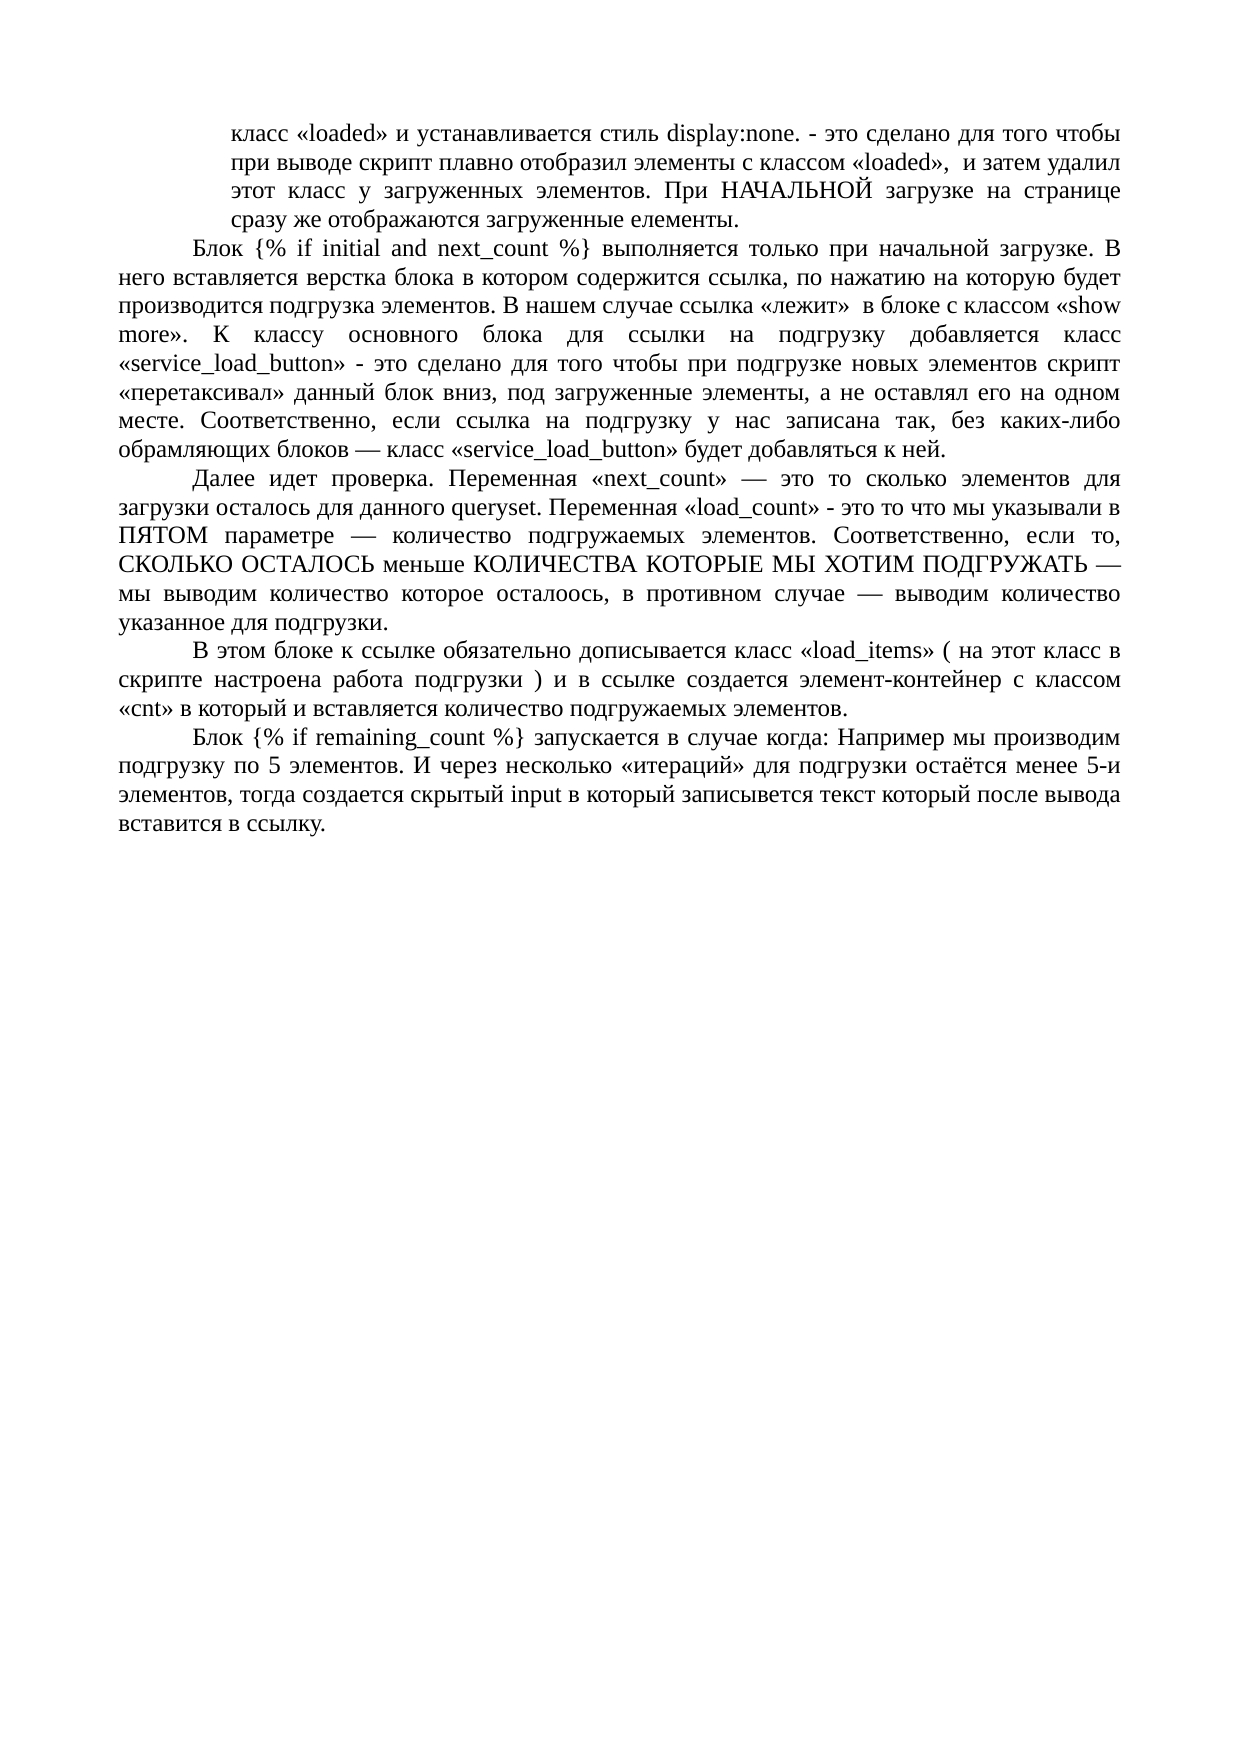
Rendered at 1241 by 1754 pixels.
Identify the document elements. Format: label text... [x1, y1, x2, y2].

text Блок {% if remaining_count %} запускается в случае когда: Например мы производим подгрузку по 5 элементов. И через несколько «итераций» для подгрузки остаётся менее 5-и элементов, тогда создается скрытый input в который записывется текст который после вывода вставится в ссылку. [118, 722, 1122, 837]
list класс «loaded» и устанавливается стиль display:none. - это сделано для того чтобы при выводе скрипт плавно отобразил элементы с классом «loaded», и затем удалил этот класс у загруженных элементов. При НАЧАЛЬНОЙ загрузке на странице сразу же отображаются загруженные елементы. [193, 118, 1122, 233]
text Далее идет проверка. Переменная «next_count» — это то сколько элементов для загрузки осталось для данного queryset. Переменная «load_count» - это то что мы указывали в ПЯТОМ параметре — количество подгружаемых элементов. Соответственно, если то, СКОЛЬКО ОСТАЛОСЬ меньше КОЛИЧЕСТВА КОТОРЫЕ МЫ ХОТИМ ПОДГРУЖАТЬ — мы выводим количество которое осталоось, в противном случае — выводим количество указанное для подгрузки. [118, 463, 1122, 636]
text В этом блоке к ссылке обязательно дописывается класс «load_items» ( на этот класс в скрипте настроена работа подгрузки ) и в ссылке создается элемент-контейнер с классом «cnt» в который и вставляется количество подгружаемых элементов. [118, 636, 1122, 722]
text Блок {% if initial and next_count %} выполняется только при начальной загрузке. В него вставляется верстка блока в котором содержится ссылка, по нажатию на которую будет производится подгрузка элементов. В нашем случае ссылка «лежит» в блоке с классом «show more». К классу основного блока для ссылки на подгрузку добавляется класс «service_load_button» - это сделано для того чтобы при подгрузке новых элементов скрипт «перетаксивал» данный блок вниз, под загруженные элементы, а не оставлял его на одном месте. Соответственно, если ссылка на подгрузку у нас записана так, без каких-либо обрамляющих блоков — класс «service_load_button» будет добавляться к ней. [118, 233, 1122, 463]
